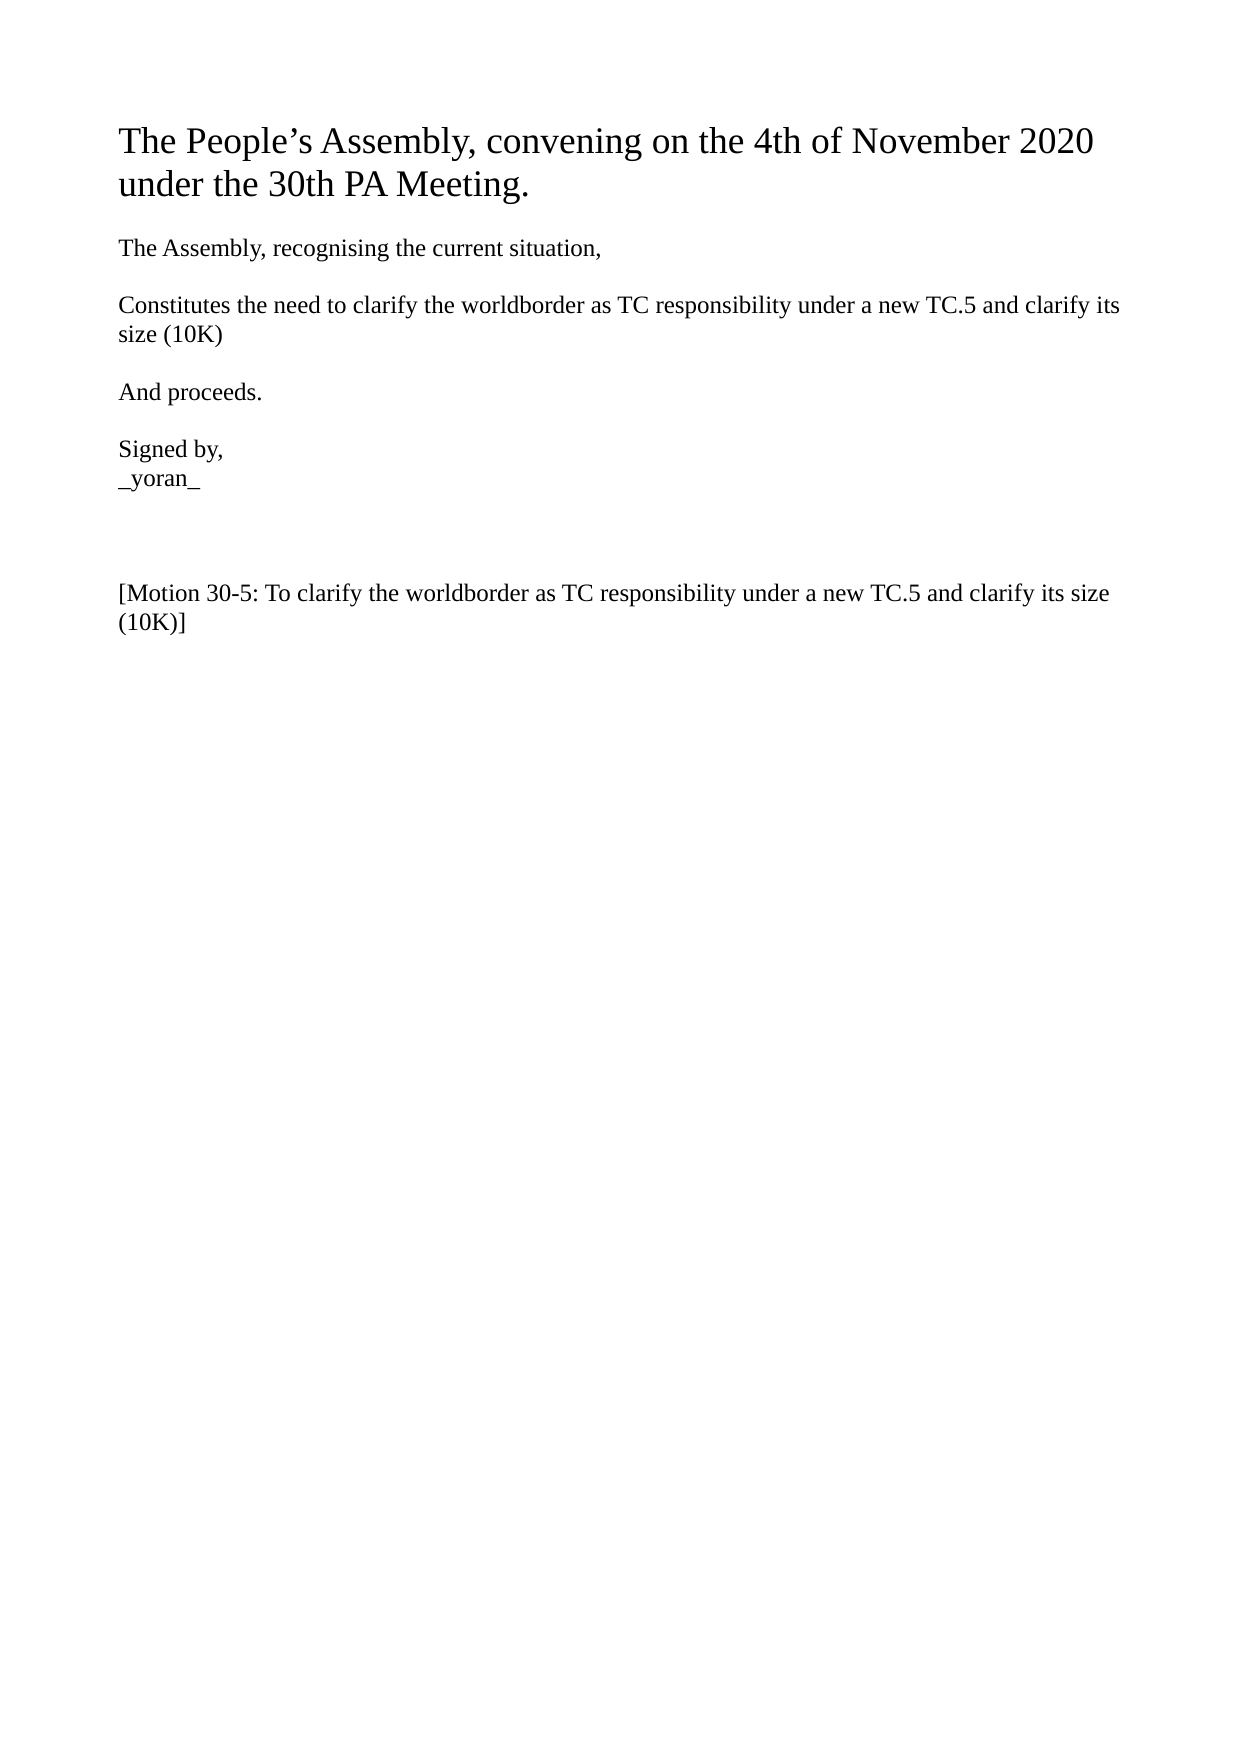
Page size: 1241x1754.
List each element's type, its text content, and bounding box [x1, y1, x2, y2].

text _yoran_ [118, 463, 1122, 492]
text [Motion 30-5: To clarify the worldborder as TC responsibility under a new TC.5 and clarify its size (10K)] [118, 578, 1122, 636]
text The Assembly, recognising the current situation, [118, 233, 1122, 262]
text And proceeds. [118, 377, 1122, 406]
text Signed by, [118, 434, 1122, 463]
text The People’s Assembly, convening on the 4th of November 2020 under the 30th PA Meeting. [118, 118, 1122, 204]
text Constitutes the need to clarify the worldborder as TC responsibility under a new TC.5 and clarify its size (10K) [118, 291, 1122, 348]
